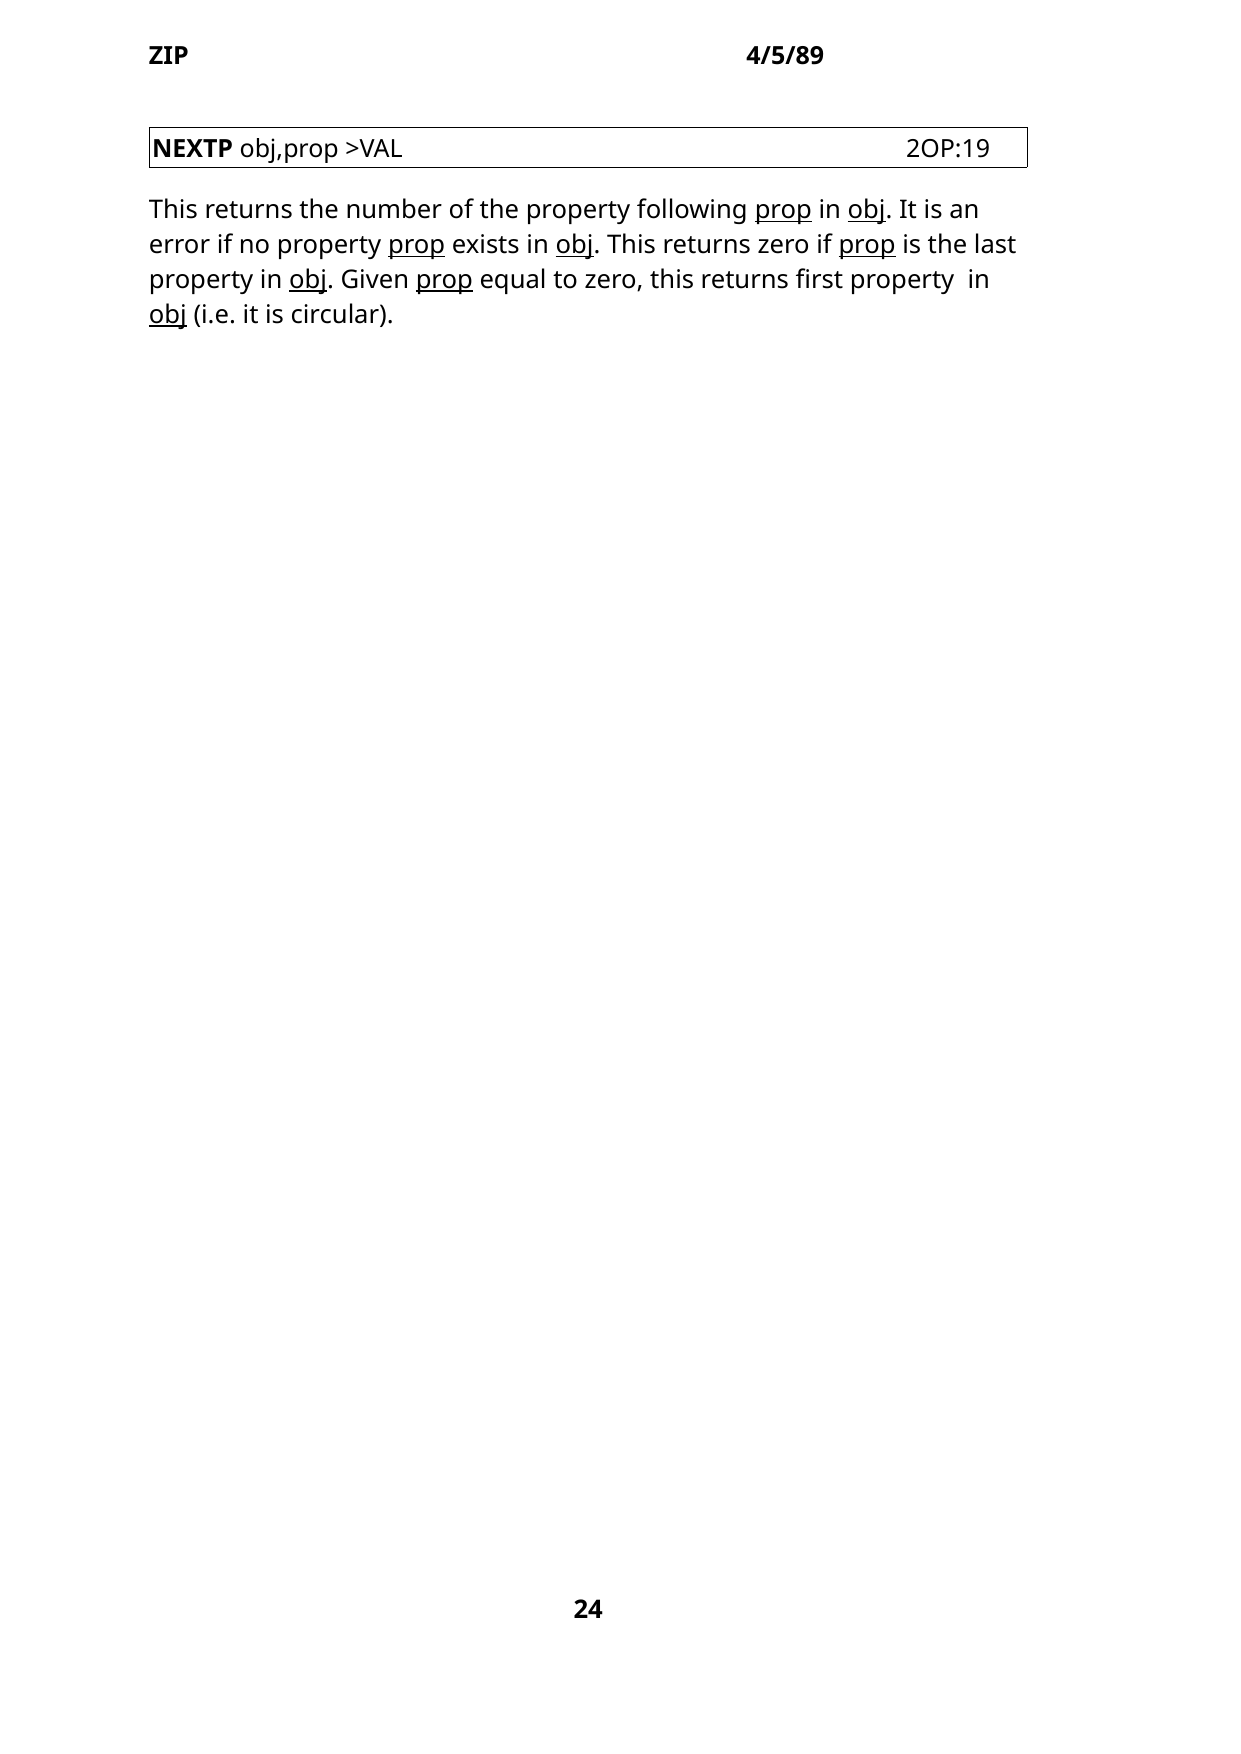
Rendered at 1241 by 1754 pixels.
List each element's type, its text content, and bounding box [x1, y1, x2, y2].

text This returns the number of the property following prop in obj. It is an error if no property prop exists in obj. This returns zero if prop is the last property in obj. Given prop equal to zero, this returns first property in obj (i.e. it is circular). [149, 191, 1027, 331]
text NEXTP obj,prop >VAL 2OP:19 [150, 128, 1027, 167]
